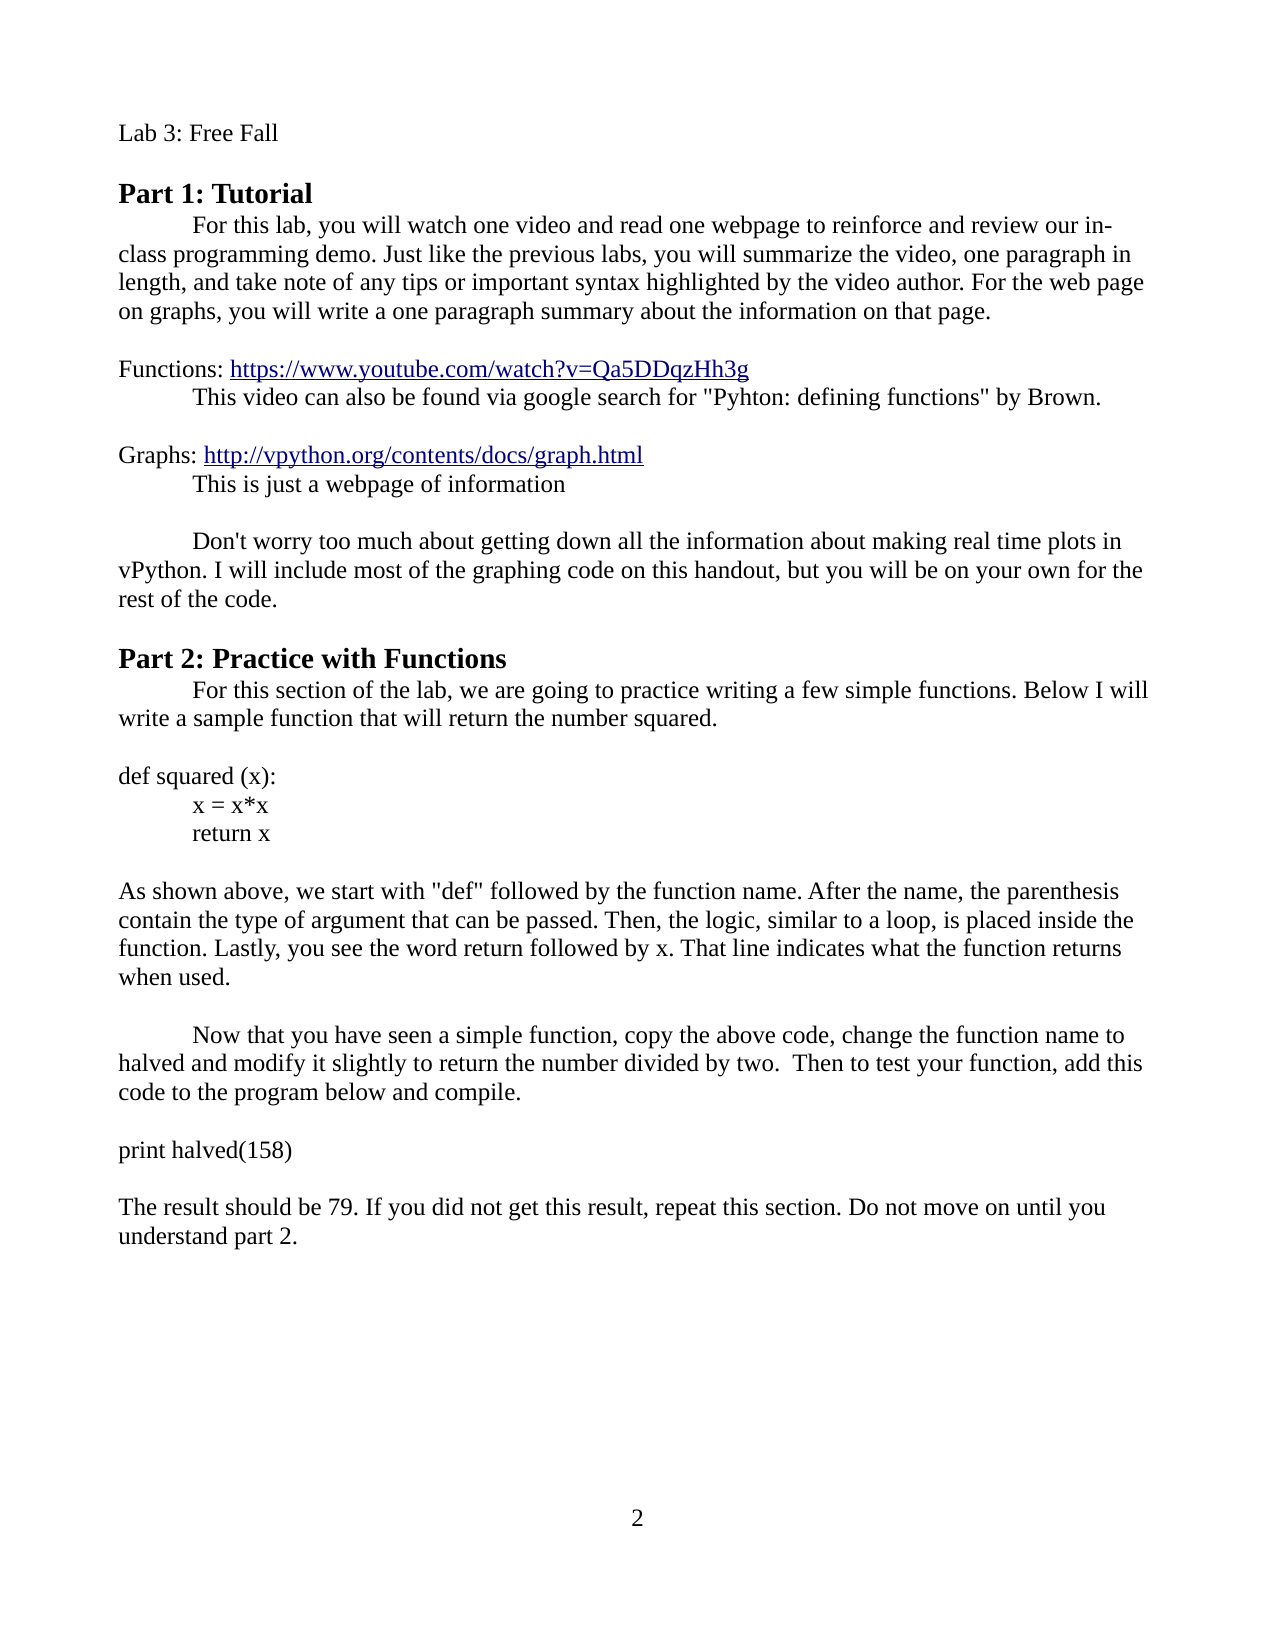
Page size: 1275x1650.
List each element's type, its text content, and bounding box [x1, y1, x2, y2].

text For this section of the lab, we are going to practice writing a few simple functions. Below I will write a sample function that will return the number squared. [118, 675, 1157, 732]
text Graphs: http://vpython.org/contents/docs/graph.html [118, 440, 1157, 469]
text print halved(158) [118, 1135, 1157, 1163]
text Part 1: Tutorial [118, 176, 1157, 210]
text As shown above, we start with "def" followed by the function name. After the name, the parenthesis contain the type of argument that can be passed. Then, the logic, similar to a loop, is placed inside the function. Lastly, you see the word return followed by x. That line indicates what the function returns when used. [118, 876, 1157, 991]
text Now that you have seen a simple function, copy the above code, change the function name to halved and modify it slightly to return the number divided by two. Then to test your function, add this code to the program below and compile. [118, 1020, 1157, 1106]
text x = x*x [118, 790, 1157, 818]
text return x [118, 818, 1157, 847]
text Don't worry too much about getting down all the information about making real time plots in vPython. I will include most of the graphing code on this handout, but you will be on your own for the rest of the code. [118, 526, 1157, 612]
text This video can also be found via google search for "Pyhton: defining functions" by Brown. [118, 382, 1157, 411]
text This is just a webpage of information [118, 469, 1157, 497]
text The result should be 79. If you did not get this result, repeat this section. Do not move on until you understand part 2. [118, 1192, 1157, 1250]
text Part 2: Practice with Functions [118, 641, 1157, 675]
text For this lab, you will watch one video and read one webpage to reinforce and review our in-class programming demo. Just like the previous labs, you will summarize the video, one paragraph in length, and take note of any tips or important syntax highlighted by the video author. For the web page on graphs, you will write a one paragraph summary about the information on that page. [118, 210, 1157, 325]
text def squared (x): [118, 761, 1157, 790]
text Functions: https://www.youtube.com/watch?v=Qa5DDqzHh3g [118, 354, 1157, 382]
